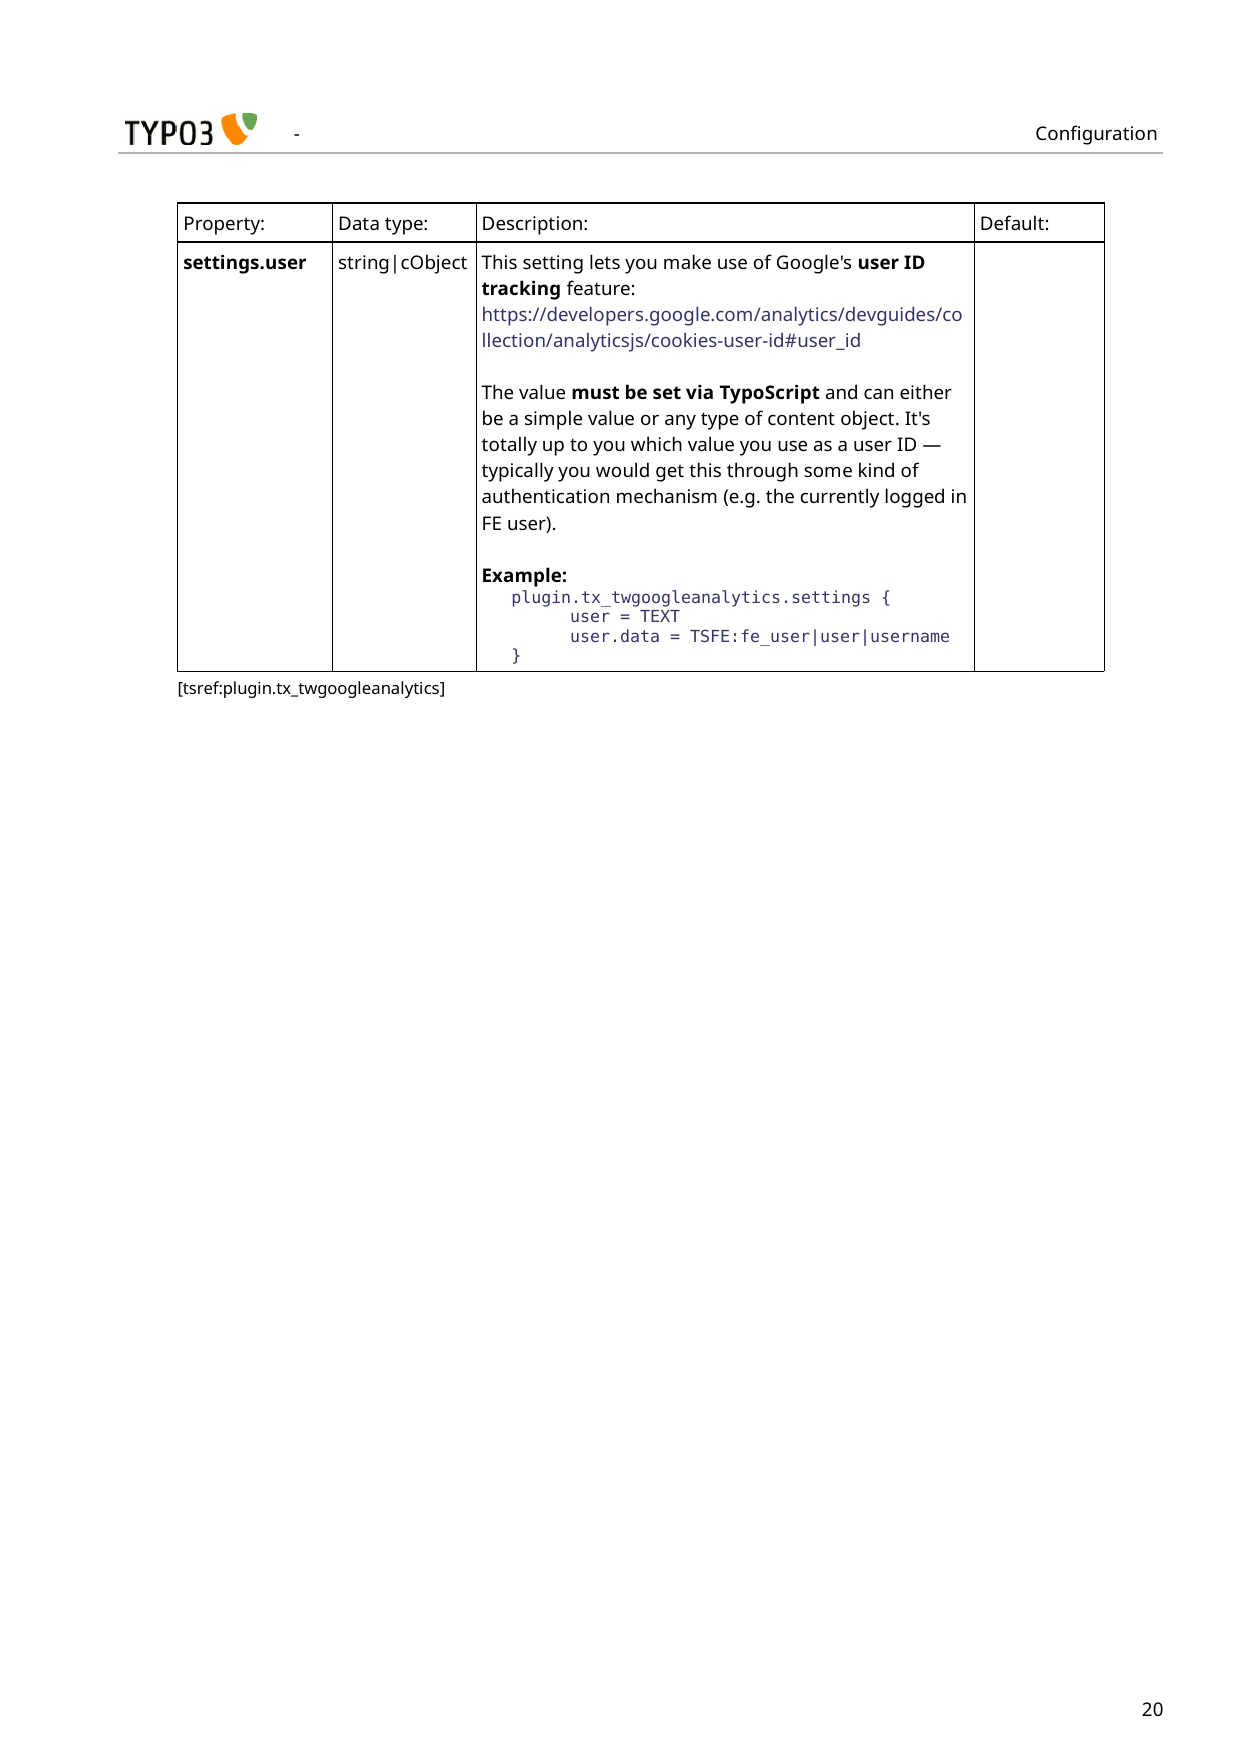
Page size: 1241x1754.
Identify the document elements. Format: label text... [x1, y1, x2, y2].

table_header Data type: [333, 204, 476, 241]
table_header Default: [975, 204, 1104, 241]
table_header Property: [178, 204, 332, 241]
table_cell string|cObject [333, 243, 476, 671]
table_cell [975, 243, 1104, 671]
table_cell This setting lets you make use of Google's user ID tracking feature: https://developers.google.com/analytics/devguides/collection/analyticsjs/cookies-user-id#user_id The value must be set via TypoScript and can either be a simple value or any type of content object. It's totally up to you which value you use as a user ID — typically you would get this through some kind of authentication mechanism (e.g. the currently logged in FE user). Example: plugin.tx_twgoogleanalytics.settings { user = TEXT user.data = TSFE:fe_user|user|username } [477, 243, 974, 671]
table_header Description: [477, 204, 974, 241]
picture [124, 112, 260, 145]
text [tsref:plugin.tx_twgoogleanalytics] [177, 677, 1163, 700]
table_cell settings.user [178, 243, 332, 671]
